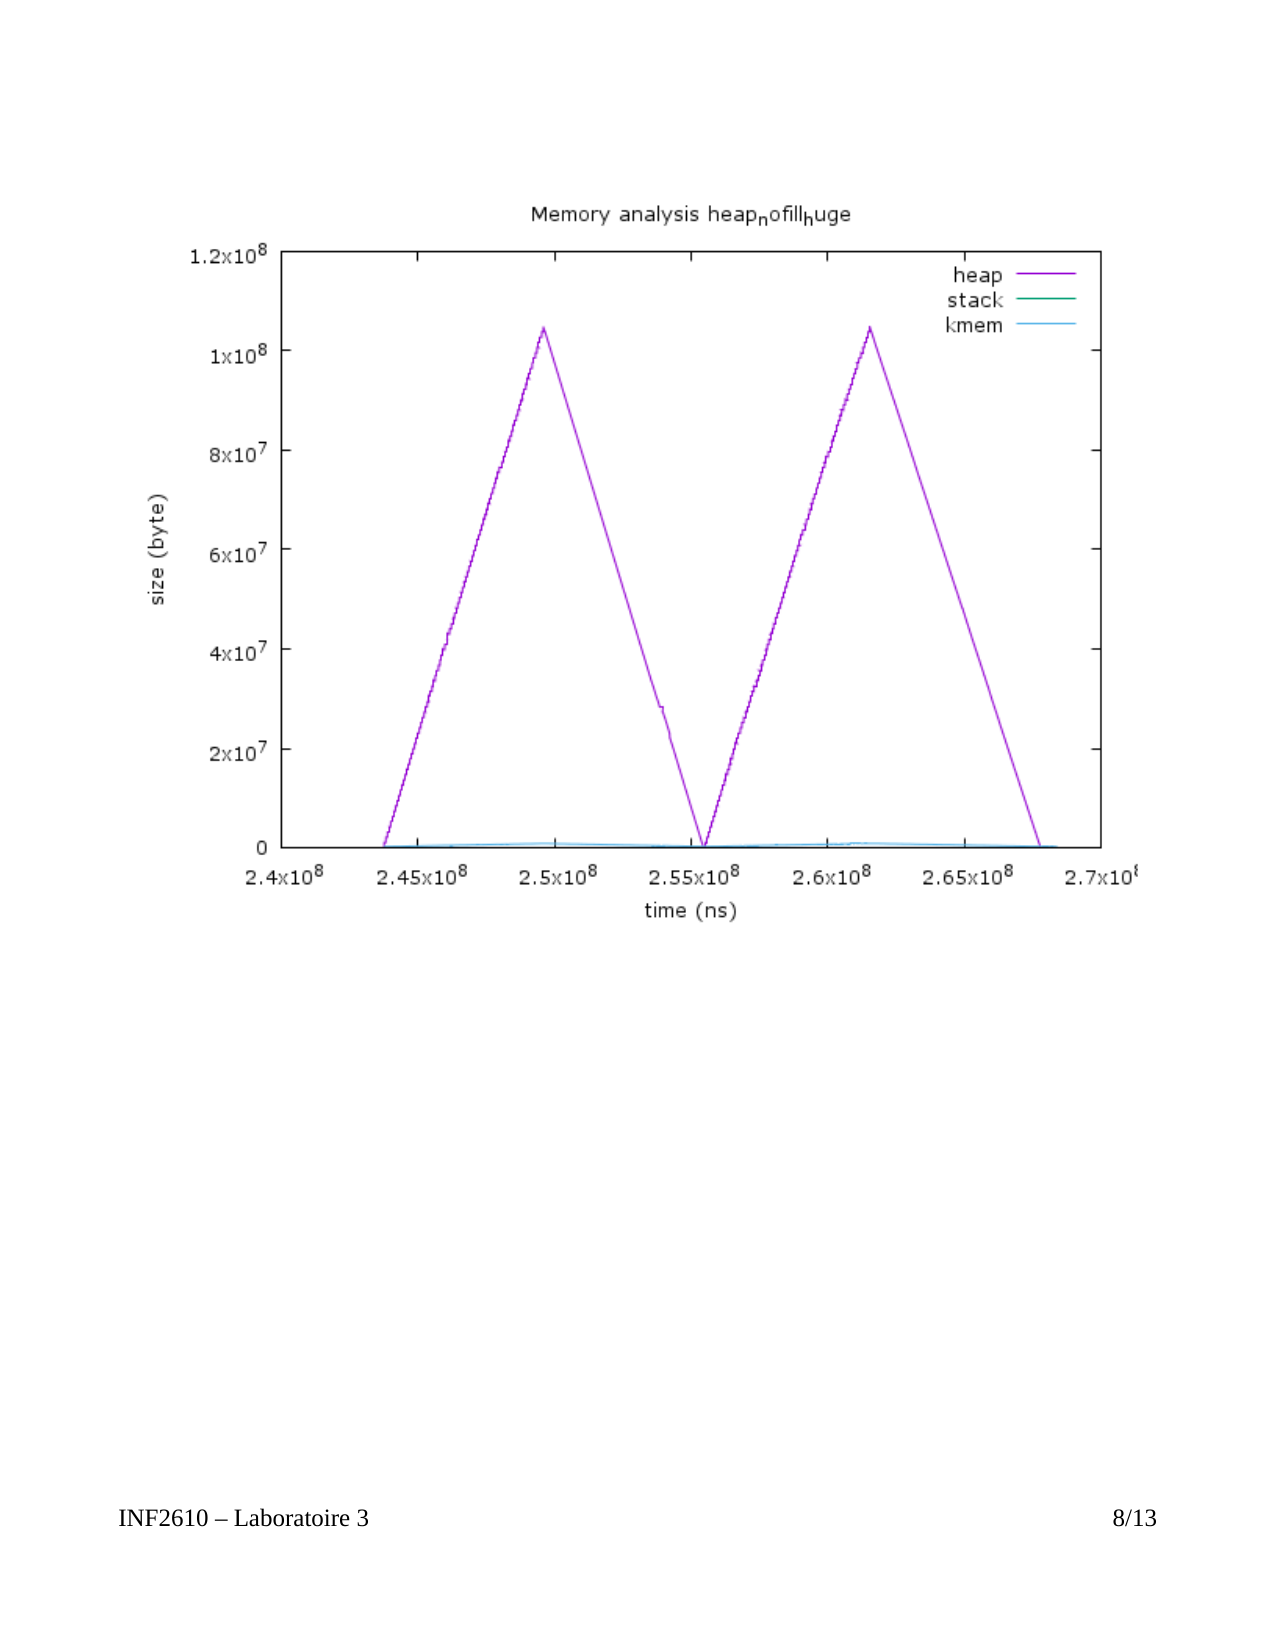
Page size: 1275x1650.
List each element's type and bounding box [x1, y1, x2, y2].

picture [137, 176, 1138, 927]
